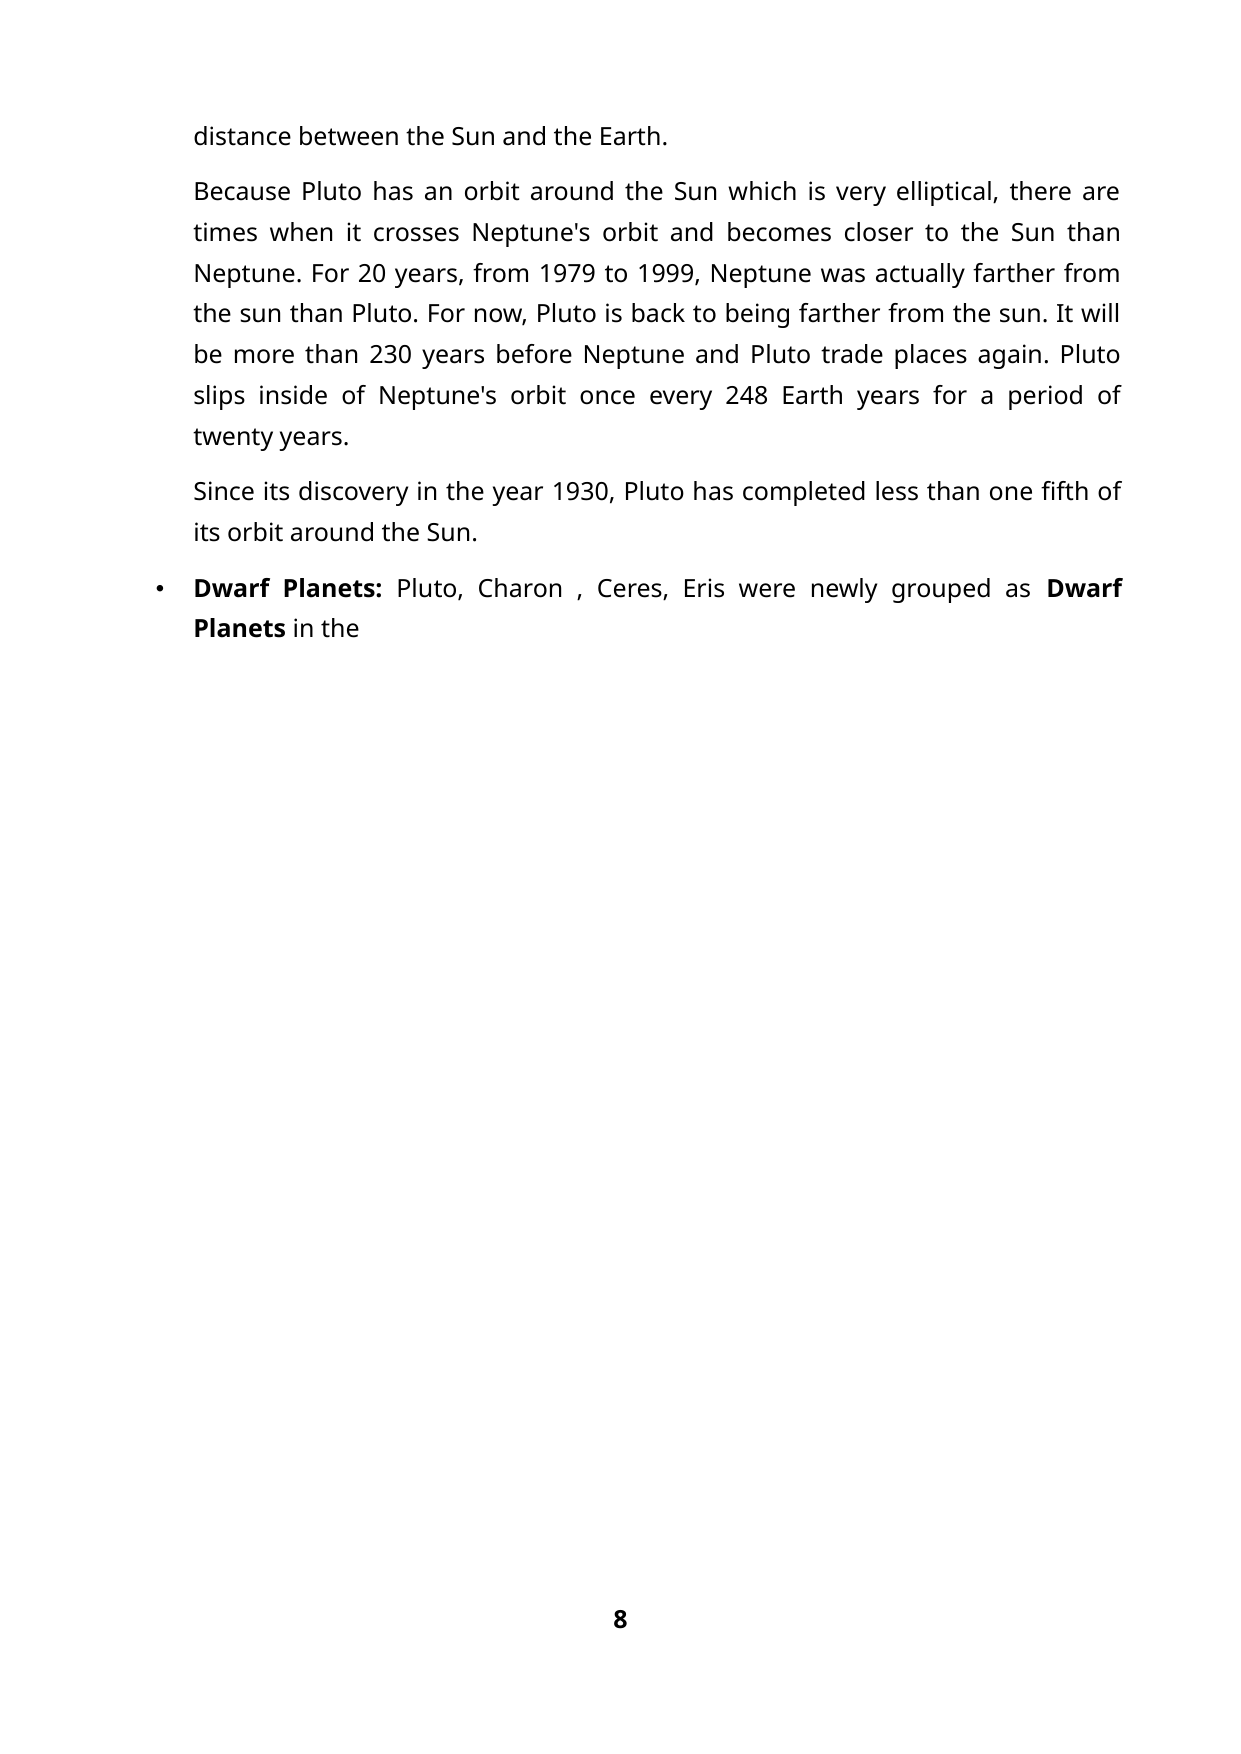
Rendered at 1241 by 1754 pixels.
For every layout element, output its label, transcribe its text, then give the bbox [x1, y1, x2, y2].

list Since its discovery in the year 1930, Pluto has completed less than one fifth of its orbit around the Sun. [156, 474, 1122, 549]
list Because Pluto has an orbit around the Sun which is very elliptical, there are times when it crosses Neptune's orbit and becomes closer to the Sun than Neptune. For 20 years, from 1979 to 1999, Neptune was actually farther from the sun than Pluto. For now, Pluto is back to being farther from the sun. It will be more than 230 years before Neptune and Pluto trade places again. Pluto slips inside of Neptune's orbit once every 248 Earth years for a period of twenty years. [156, 173, 1122, 453]
list distance between the Sun and the Earth. [156, 118, 1122, 152]
list Dwarf Planets: Pluto, Charon , Ceres, Eris were newly grouped as Dwarf Planets in the [156, 570, 1122, 645]
